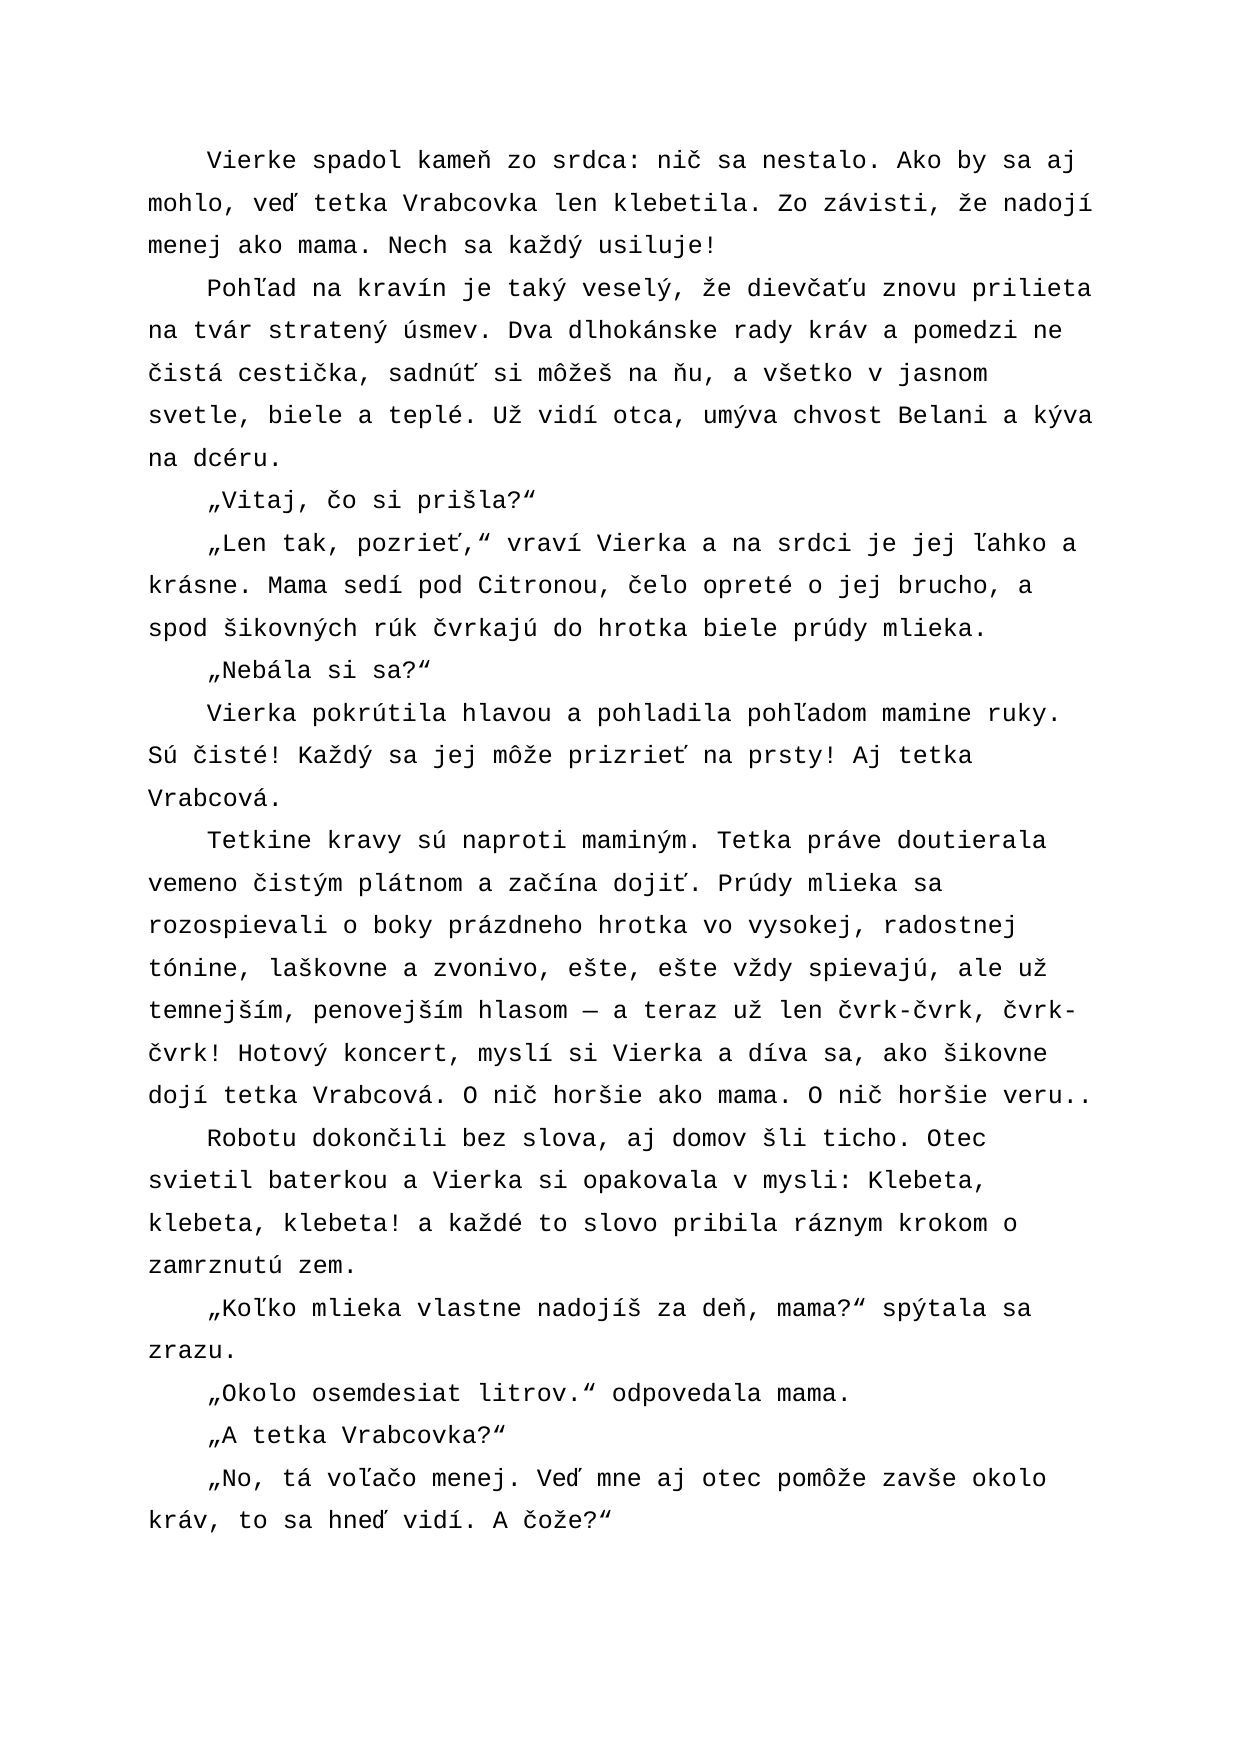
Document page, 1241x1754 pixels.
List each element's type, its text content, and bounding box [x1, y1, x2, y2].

text Vierke spadol kameň zo srdca: nič sa nestalo. Ako by sa aj mohlo, veď tetka Vrabcovka len klebetila. Zo závisti, že nadojí menej ako mama. Nech sa každý usiluje! [148, 148, 1093, 261]
text „No, tá voľačo menej. Veď mne aj otec pomôže zavše okolo kráv, to sa hneď vidí. A čože?“ [148, 1465, 1093, 1536]
text „Nebála si sa?“ [148, 658, 1093, 686]
text „Koľko mlieka vlastne nadojíš za deň, mama?“ spýtala sa zrazu. [148, 1295, 1093, 1366]
text „Vitaj, čo si prišla?“ [148, 488, 1093, 516]
text „A tetka Vrabcovka?“ [148, 1423, 1093, 1451]
text Pohľad na kravín je taký veselý, že dievčaťu znovu prilieta na tvár stratený úsmev. Dva dlhokánske rady kráv a pomedzi ne čistá cestička, sadnúť si môžeš na ňu, a všetko v jasnom svetle, biele a teplé. Už vidí otca, umýva chvost Belani a kýva na dcéru. [148, 275, 1093, 473]
text Robotu dokončili bez slova, aj domov šli ticho. Otec svietil baterkou a Vierka si opakovala v mysli: Klebeta, klebeta, klebeta! a každé to slovo pribila ráznym krokom o zamrznutú zem. [148, 1125, 1093, 1281]
text „Len tak, pozrieť,“ vraví Vierka a na srdci je jej ľahko a krásne. Mama sedí pod Citronou, čelo opreté o jej brucho, a spod šikovných rúk čvrkajú do hrotka biele prúdy mlieka. [148, 530, 1093, 643]
text Vierka pokrútila hlavou a pohladila pohľadom mamine ruky. Sú čisté! Každý sa jej môže prizrieť na prsty! Aj tetka Vrabcová. [148, 700, 1093, 813]
text Tetkine kravy sú naproti maminým. Tetka práve doutierala vemeno čistým plátnom a začína dojiť. Prúdy mlieka sa rozospievali o boky prázdneho hrotka vo vysokej, radostnej tónine, laškovne a zvonivo, ešte, ešte vždy spievajú, ale už temnejším, penovejším hlasom — a teraz už len čvrk-čvrk, čvrk-čvrk! Hotový koncert, myslí si Vierka a díva sa, ako šikovne dojí tetka Vrabcová. O nič horšie ako mama. O nič horšie veru.. [148, 828, 1093, 1111]
text „Okolo osemdesiat litrov.“ odpovedala mama. [148, 1380, 1093, 1408]
